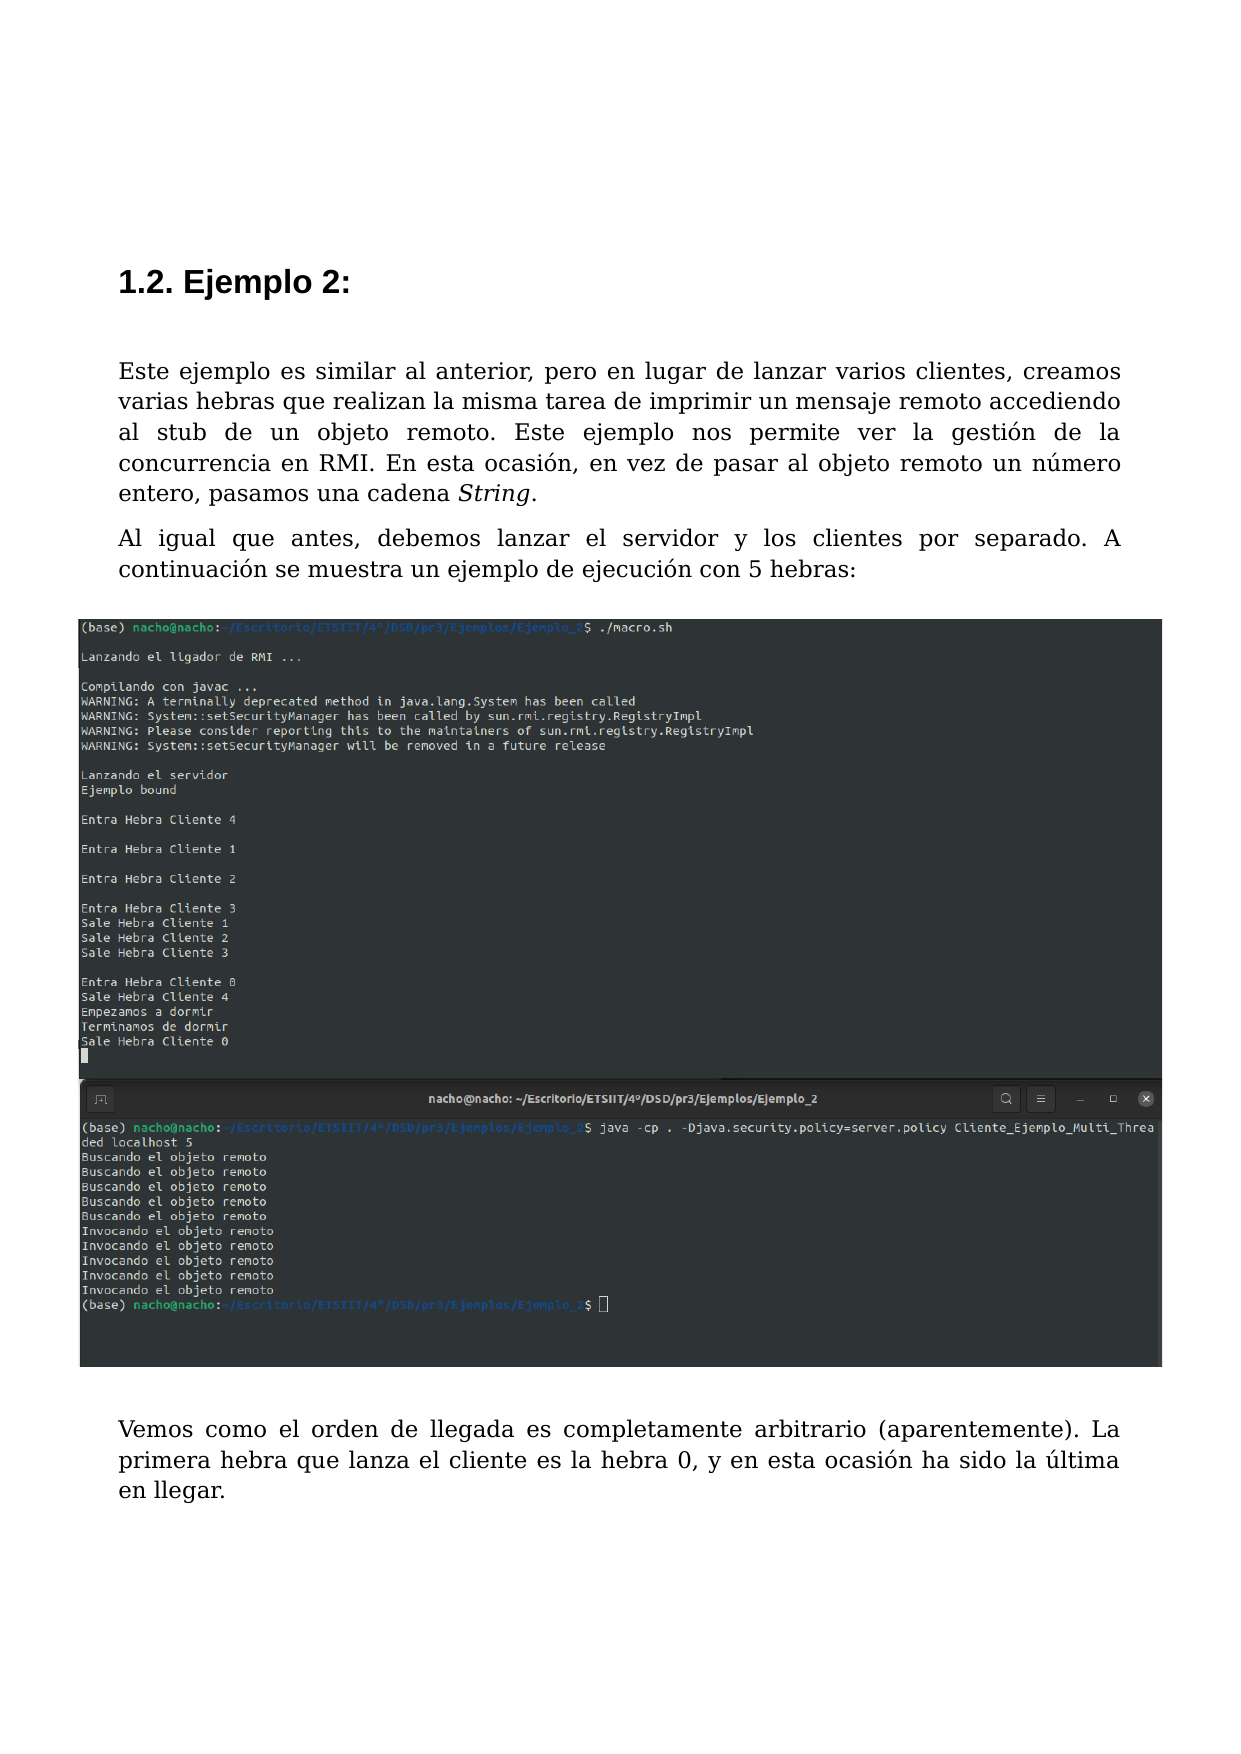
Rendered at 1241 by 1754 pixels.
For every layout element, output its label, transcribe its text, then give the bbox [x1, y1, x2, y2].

text Este ejemplo es similar al anterior, pero en lugar de lanzar varios clientes, creamos varias hebras que realizan la misma tarea de imprimir un mensaje remoto accediendo al stub de un objeto remoto. Este ejemplo nos permite ver la gestión de la concurrencia en RMI. En esta ocasión, en vez de pasar al objeto remoto un número entero, pasamos una cadena String. [118, 358, 1122, 507]
picture [78, 619, 1163, 1367]
text Vemos como el orden de llegada es completamente arbitrario (aparentemente). La primera hebra que lanza el cliente es la hebra 0, y en esta ocasión ha sido la última en llegar. [118, 1416, 1122, 1504]
text Al igual que antes, debemos lanzar el servidor y los clientes por separado. A continuación se muestra un ejemplo de ejecución con 5 hebras: [118, 526, 1122, 583]
subtitle 1.2. Ejemplo 2: [118, 262, 1122, 300]
